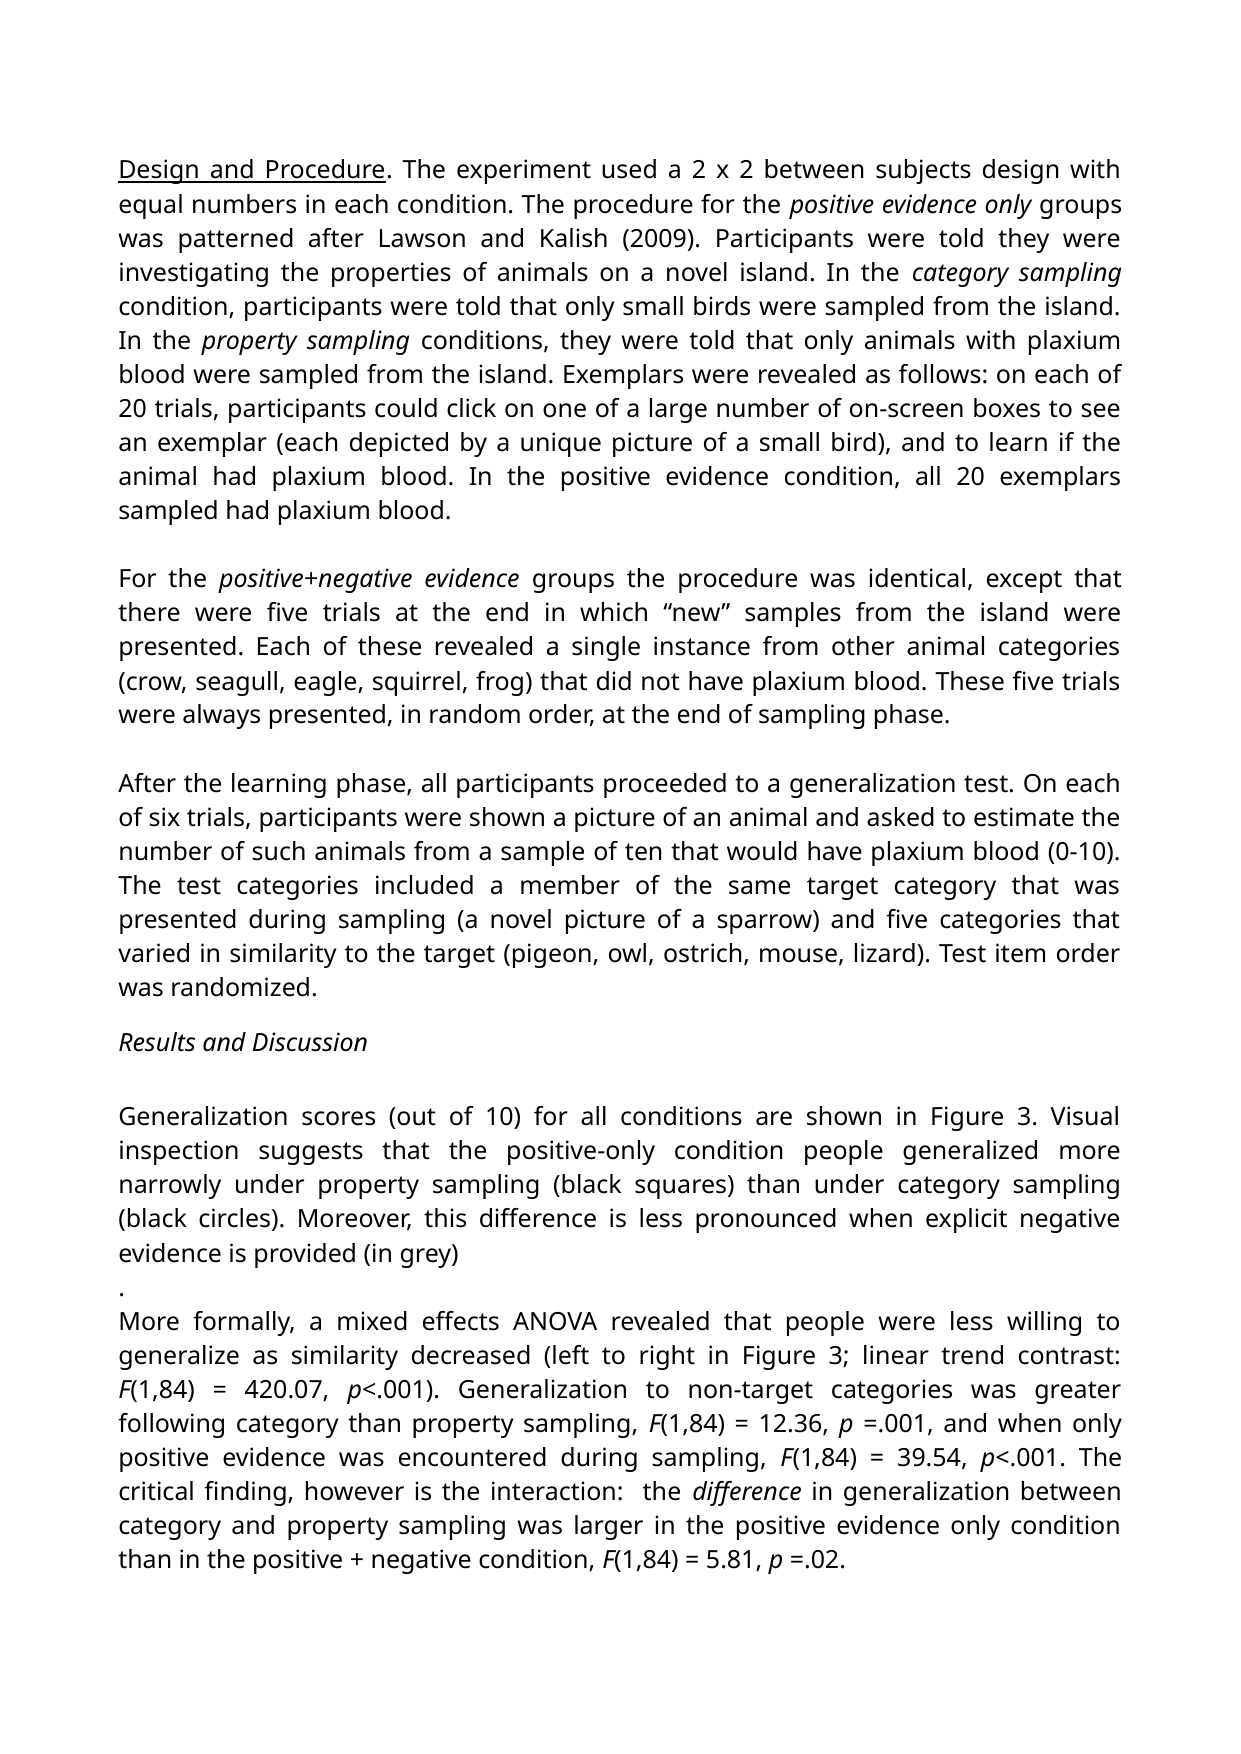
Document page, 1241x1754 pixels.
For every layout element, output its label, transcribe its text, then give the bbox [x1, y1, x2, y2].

text After the learning phase, all participants proceeded to a generalization test. On each of six trials, participants were shown a picture of an animal and asked to estimate the number of such animals from a sample of ten that would have plaxium blood (0-10). The test categories included a member of the same target category that was presented during sampling (a novel picture of a sparrow) and five categories that varied in similarity to the target (pigeon, owl, ostrich, mouse, lizard). Test item order was randomized. [118, 765, 1122, 1004]
text Generalization scores (out of 10) for all conditions are shown in Figure 3. Visual inspection suggests that the positive-only condition people generalized more narrowly under property sampling (black squares) than under category sampling (black circles). Moreover, this difference is less pronounced when explicit negative evidence is provided (in grey) [118, 1099, 1122, 1269]
text For the positive+negative evidence groups the procedure was identical, except that there were five trials at the end in which “new” samples from the island were presented. Each of these revealed a single instance from other animal categories (crow, seagull, eagle, squirrel, frog) that did not have plaxium blood. These five trials were always presented, in random order, at the end of sampling phase. [118, 561, 1122, 731]
text . [118, 1269, 1122, 1303]
text More formally, a mixed effects ANOVA revealed that people were less willing to generalize as similarity decreased (left to right in Figure 3; linear trend contrast: F(1,84) = 420.07, p<.001). Generalization to non-target categories was greater following category than property sampling, F(1,84) = 12.36, p =.001, and when only positive evidence was encountered during sampling, F(1,84) = 39.54, p<.001. The critical finding, however is the interaction: the difference in generalization between category and property sampling was larger in the positive evidence only condition than in the positive + negative condition, F(1,84) = 5.81, p =.02. [118, 1303, 1122, 1576]
subtitle Results and Discussion [118, 1024, 1122, 1059]
subtitle Design and Procedure. The experiment used a 2 x 2 between subjects design with equal numbers in each condition. The procedure for the positive evidence only groups was patterned after Lawson and Kalish (2009). Participants were told they were investigating the properties of animals on a novel island. In the category sampling condition, participants were told that only small birds were sampled from the island. In the property sampling conditions, they were told that only animals with plaxium blood were sampled from the island. Exemplars were revealed as follows: on each of 20 trials, participants could click on one of a large number of on-screen boxes to see an exemplar (each depicted by a unique picture of a small bird), and to learn if the animal had plaxium blood. In the positive evidence condition, all 20 exemplars sampled had plaxium blood. [118, 152, 1122, 527]
